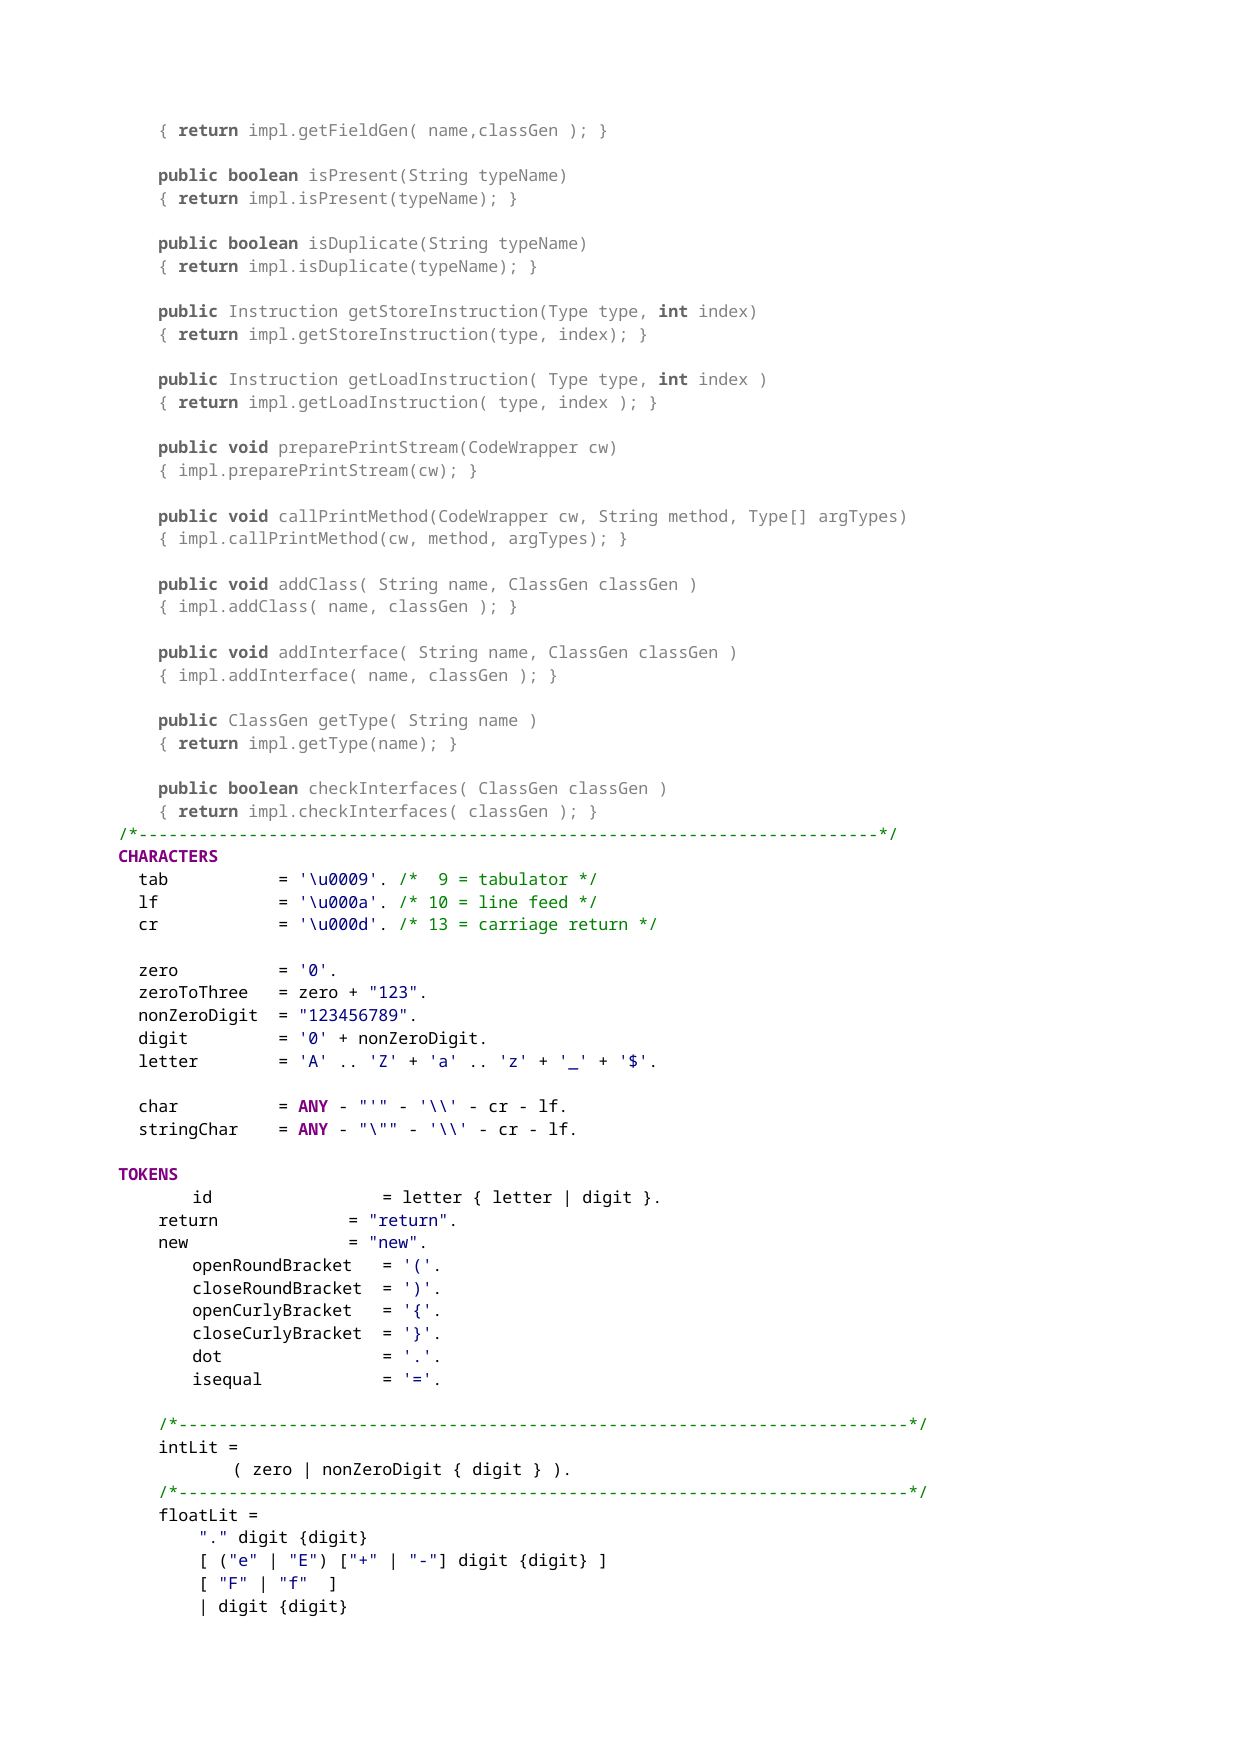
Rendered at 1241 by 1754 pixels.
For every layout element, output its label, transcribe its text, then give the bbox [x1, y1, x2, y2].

text { return impl.checkInterfaces( classGen ); } [118, 799, 1122, 822]
text tab = '\u0009'. /* 9 = tabulator */ [118, 867, 1122, 890]
text zero = '0'. [118, 958, 1122, 981]
text lf = '\u000a'. /* 10 = line feed */ [118, 890, 1122, 913]
text { return impl.getFieldGen( name,classGen ); } [118, 118, 1122, 141]
text [ "F" | "f" ] [118, 1571, 1122, 1594]
text letter = 'A' .. 'Z' + 'a' .. 'z' + '_' + '$'. [118, 1049, 1122, 1072]
text public boolean isPresent(String typeName) [118, 163, 1122, 186]
text /*-------------------------------------------------------------------------*/ [118, 1481, 1122, 1503]
text public Instruction getStoreInstruction(Type type, int index) [118, 300, 1122, 322]
text digit = '0' + nonZeroDigit. [118, 1026, 1122, 1049]
text nonZeroDigit = "123456789". [118, 1004, 1122, 1026]
text stringChar = ANY - "\"" - '\\' - cr - lf. [118, 1117, 1122, 1140]
text TOKENS [118, 1163, 1122, 1185]
text id = letter { letter | digit }. [118, 1185, 1122, 1208]
text public boolean checkInterfaces( ClassGen classGen ) [118, 777, 1122, 799]
text { impl.preparePrintStream(cw); } [118, 459, 1122, 481]
text { impl.addClass( name, classGen ); } [118, 595, 1122, 618]
text public Instruction getLoadInstruction( Type type, int index ) [118, 368, 1122, 391]
text ( zero | nonZeroDigit { digit } ). [118, 1458, 1122, 1481]
text { return impl.getStoreInstruction(type, index); } [118, 322, 1122, 345]
text openRoundBracket = '('. [118, 1253, 1122, 1276]
text [ ("e" | "E") ["+" | "-"] digit {digit} ] [118, 1549, 1122, 1571]
text { return impl.isPresent(typeName); } [118, 186, 1122, 209]
text { impl.addInterface( name, classGen ); } [118, 663, 1122, 686]
text char = ANY - "'" - '\\' - cr - lf. [118, 1094, 1122, 1117]
text public boolean isDuplicate(String typeName) [118, 232, 1122, 254]
text { impl.callPrintMethod(cw, method, argTypes); } [118, 527, 1122, 549]
text dot = '.'. [118, 1344, 1122, 1367]
text cr = '\u000d'. /* 13 = carriage return */ [118, 913, 1122, 936]
text openCurlyBracket = '{'. [118, 1299, 1122, 1322]
text return = "return". [118, 1208, 1122, 1231]
text public void preparePrintStream(CodeWrapper cw) [118, 436, 1122, 459]
text { return impl.getLoadInstruction( type, index ); } [118, 391, 1122, 413]
text { return impl.getType(name); } [118, 731, 1122, 754]
text { return impl.isDuplicate(typeName); } [118, 254, 1122, 277]
text closeCurlyBracket = '}'. [118, 1322, 1122, 1344]
text /*--------------------------------------------------------------------------*/ [118, 822, 1122, 845]
text closeRoundBracket = ')'. [118, 1276, 1122, 1299]
text intLit = [118, 1435, 1122, 1458]
text isequal = '='. [118, 1367, 1122, 1390]
text public void addInterface( String name, ClassGen classGen ) [118, 640, 1122, 663]
text new = "new". [118, 1231, 1122, 1253]
text zeroToThree = zero + "123". [118, 981, 1122, 1004]
text "." digit {digit} [118, 1526, 1122, 1549]
text | digit {digit} [118, 1594, 1122, 1617]
text CHARACTERS [118, 845, 1122, 867]
text public void addClass( String name, ClassGen classGen ) [118, 572, 1122, 595]
text public ClassGen getType( String name ) [118, 708, 1122, 731]
text /*-------------------------------------------------------------------------*/ [118, 1412, 1122, 1435]
text public void callPrintMethod(CodeWrapper cw, String method, Type[] argTypes) [118, 504, 1122, 527]
text floatLit = [118, 1503, 1122, 1526]
